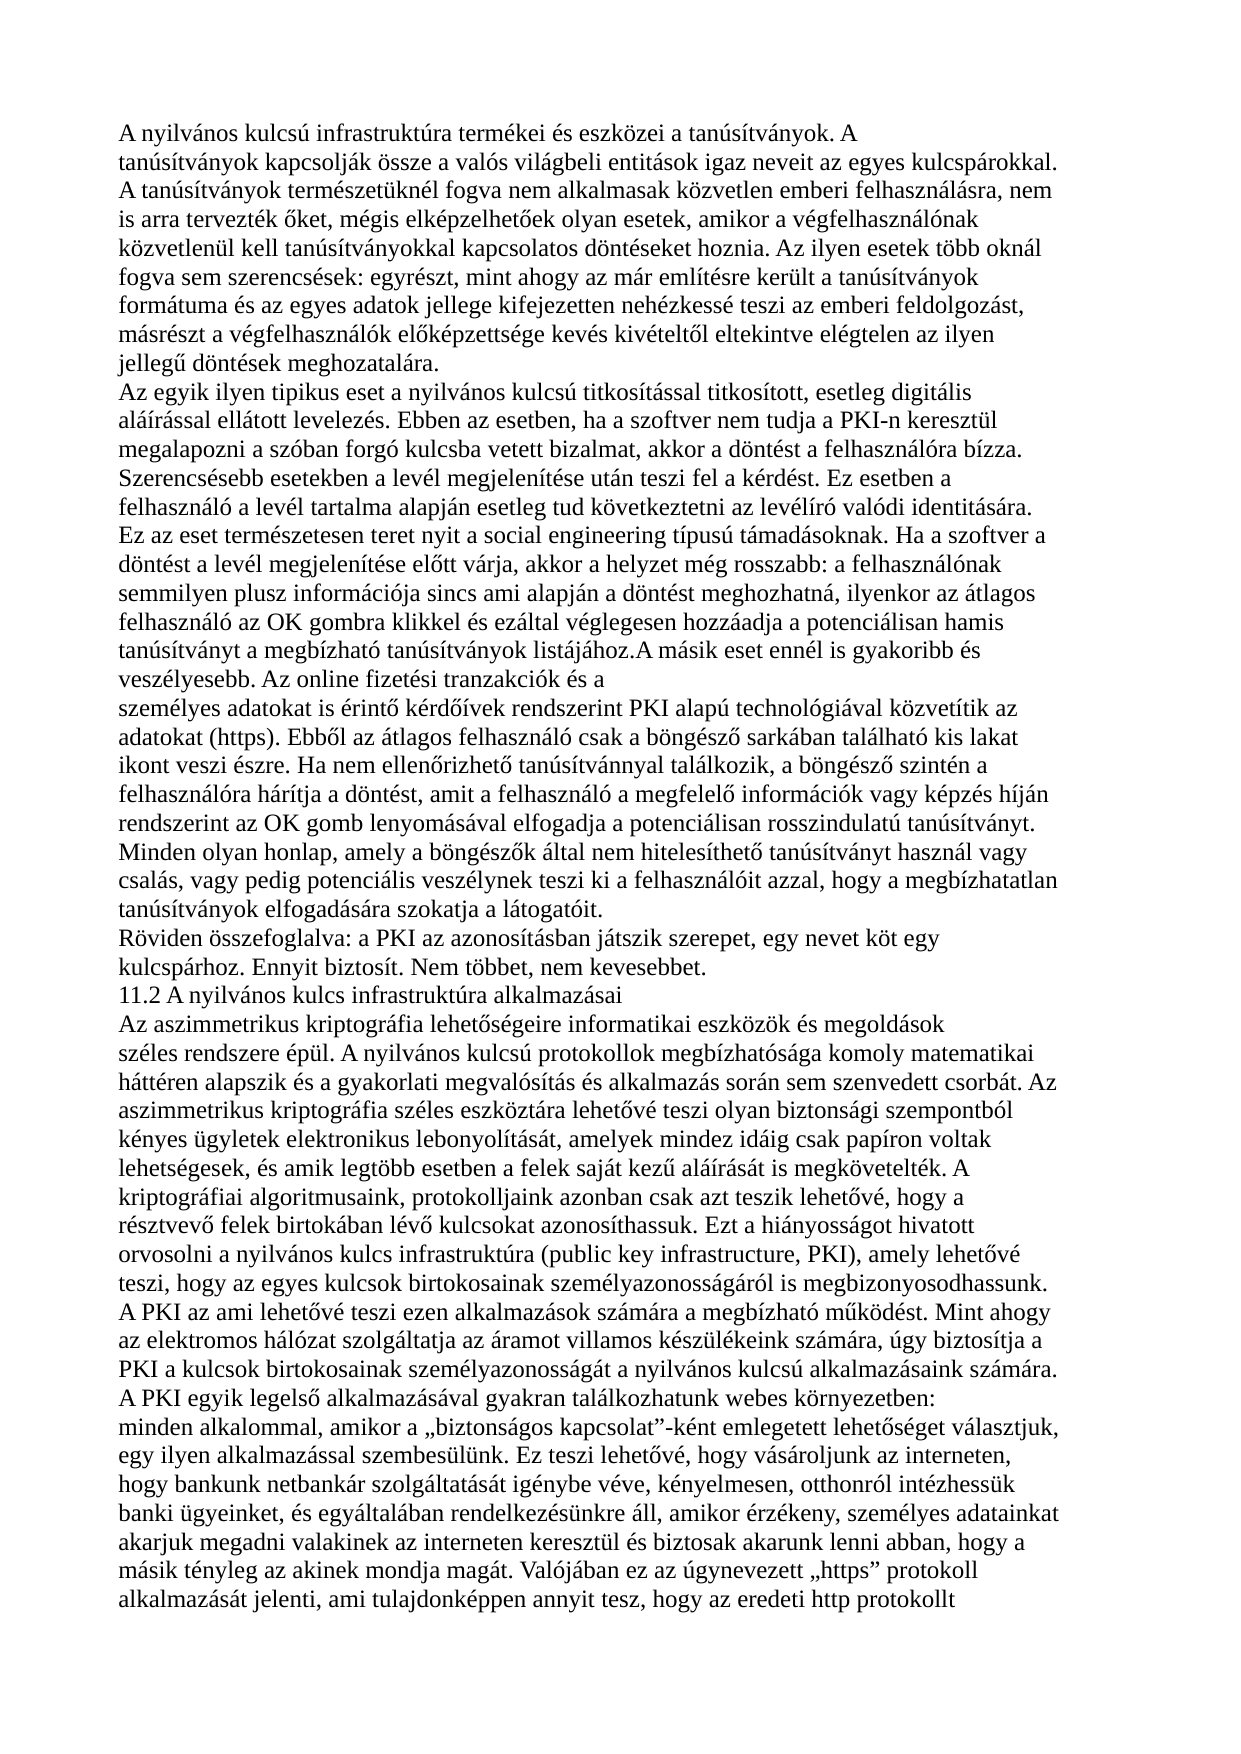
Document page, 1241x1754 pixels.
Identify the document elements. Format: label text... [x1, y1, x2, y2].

text másik tényleg az akinek mondja magát. Valójában ez az úgynevezett „https” protokoll [118, 1556, 1122, 1584]
text akarjuk megadni valakinek az interneten keresztül és biztosak akarunk lenni abban, hogy a [118, 1527, 1122, 1556]
text lehetségesek, és amik legtöbb esetben a felek saját kezű aláírását is megkövetelték. A [118, 1153, 1122, 1182]
text felhasználó a levél tartalma alapján esetleg tud következtetni az levélíró valódi identitására. [118, 492, 1122, 521]
text Röviden összefoglalva: a PKI az azonosításban játszik szerepet, egy nevet köt egy [118, 923, 1122, 952]
text háttéren alapszik és a gyakorlati megvalósítás és alkalmazás során sem szenvedett csorbát. Az [118, 1067, 1122, 1096]
text aszimmetrikus kriptográfia széles eszköztára lehetővé teszi olyan biztonsági szempontból [118, 1096, 1122, 1124]
text is arra tervezték őket, mégis elképzelhetőek olyan esetek, amikor a végfelhasználónak [118, 204, 1122, 233]
text tanúsítványt a megbízható tanúsítványok listájához.A másik eset ennél is gyakoribb és veszélyesebb. Az online fizetési tranzakciók és a [118, 636, 1122, 693]
text közvetlenül kell tanúsítványokkal kapcsolatos döntéseket hoznia. Az ilyen esetek több oknál [118, 233, 1122, 262]
text aláírással ellátott levelezés. Ebben az esetben, ha a szoftver nem tudja a PKI-n keresztül [118, 406, 1122, 434]
text A tanúsítványok természetüknél fogva nem alkalmasak közvetlen emberi felhasználásra, nem [118, 176, 1122, 204]
text PKI a kulcsok birtokosainak személyazonosságát a nyilvános kulcsú alkalmazásaink számára. [118, 1354, 1122, 1383]
text felhasználóra hárítja a döntést, amit a felhasználó a megfelelő információk vagy képzés híján [118, 779, 1122, 808]
text másrészt a végfelhasználók előképzettsége kevés kivételtől eltekintve elégtelen az ilyen [118, 319, 1122, 348]
text A PKI egyik legelső alkalmazásával gyakran találkozhatunk webes környezetben: [118, 1383, 1122, 1412]
text A PKI az ami lehetővé teszi ezen alkalmazások számára a megbízható működést. Mint ahogy [118, 1297, 1122, 1326]
text résztvevő felek birtokában lévő kulcsokat azonosíthassuk. Ezt a hiányosságot hivatott [118, 1211, 1122, 1239]
text döntést a levél megjelenítése előtt várja, akkor a helyzet még rosszabb: a felhasználónak [118, 549, 1122, 578]
text fogva sem szerencsések: egyrészt, mint ahogy az már említésre került a tanúsítványok [118, 262, 1122, 291]
text Minden olyan honlap, amely a böngészők által nem hitelesíthető tanúsítványt használ vagy [118, 837, 1122, 866]
text Szerencsésebb esetekben a levél megjelenítése után teszi fel a kérdést. Ez esetben a [118, 463, 1122, 492]
text kulcspárhoz. Ennyit biztosít. Nem többet, nem kevesebbet. [118, 952, 1122, 981]
text csalás, vagy pedig potenciális veszélynek teszi ki a felhasználóit azzal, hogy a megbízhatatlan [118, 866, 1122, 894]
text kényes ügyletek elektronikus lebonyolítását, amelyek mindez idáig csak papíron voltak [118, 1124, 1122, 1153]
text minden alkalommal, amikor a „biztonságos kapcsolat”-ként emlegetett lehetőséget választjuk, [118, 1412, 1122, 1441]
text személyes adatokat is érintő kérdőívek rendszerint PKI alapú technológiával közvetítik az [118, 693, 1122, 722]
text adatokat (https). Ebből az átlagos felhasználó csak a böngésző sarkában található kis lakat [118, 722, 1122, 751]
text rendszerint az OK gomb lenyomásával elfogadja a potenciálisan rosszindulatú tanúsítványt. [118, 808, 1122, 837]
text alkalmazását jelenti, ami tulajdonképpen annyit tesz, hogy az eredeti http protokollt [118, 1584, 1122, 1613]
text egy ilyen alkalmazással szembesülünk. Ez teszi lehetővé, hogy vásároljunk az interneten, [118, 1441, 1122, 1469]
text Az aszimmetrikus kriptográfia lehetőségeire informatikai eszközök és megoldások [118, 1009, 1122, 1038]
text 11.2 A nyilvános kulcs infrastruktúra alkalmazásai [118, 981, 1122, 1009]
text formátuma és az egyes adatok jellege kifejezetten nehézkessé teszi az emberi feldolgozást, [118, 291, 1122, 319]
text széles rendszere épül. A nyilvános kulcsú protokollok megbízhatósága komoly matematikai [118, 1038, 1122, 1067]
text felhasználó az OK gombra klikkel és ezáltal véglegesen hozzáadja a potenciálisan hamis [118, 607, 1122, 636]
text Ez az eset természetesen teret nyit a social engineering típusú támadásoknak. Ha a szoftver a [118, 521, 1122, 549]
text hogy bankunk netbankár szolgáltatását igénybe véve, kényelmesen, otthonról intézhessük [118, 1469, 1122, 1498]
text jellegű döntések meghozatalára. [118, 348, 1122, 377]
text kriptográfiai algoritmusaink, protokolljaink azonban csak azt teszik lehetővé, hogy a [118, 1182, 1122, 1211]
text Az egyik ilyen tipikus eset a nyilvános kulcsú titkosítással titkosított, esetleg digitális [118, 377, 1122, 406]
text semmilyen plusz információja sincs ami alapján a döntést meghozhatná, ilyenkor az átlagos [118, 578, 1122, 607]
text orvosolni a nyilvános kulcs infrastruktúra (public key infrastructure, PKI), amely lehetővé [118, 1239, 1122, 1268]
text tanúsítványok elfogadására szokatja a látogatóit. [118, 894, 1122, 923]
text ikont veszi észre. Ha nem ellenőrizhető tanúsítvánnyal találkozik, a böngésző szintén a [118, 751, 1122, 779]
text A nyilvános kulcsú infrastruktúra termékei és eszközei a tanúsítványok. A [118, 118, 1122, 147]
text az elektromos hálózat szolgáltatja az áramot villamos készülékeink számára, úgy biztosítja a [118, 1326, 1122, 1354]
text megalapozni a szóban forgó kulcsba vetett bizalmat, akkor a döntést a felhasználóra bízza. [118, 434, 1122, 463]
text tanúsítványok kapcsolják össze a valós világbeli entitások igaz neveit az egyes kulcspárokkal. [118, 147, 1122, 176]
text banki ügyeinket, és egyáltalában rendelkezésünkre áll, amikor érzékeny, személyes adatainkat [118, 1498, 1122, 1527]
text teszi, hogy az egyes kulcsok birtokosainak személyazonosságáról is megbizonyosodhassunk. [118, 1268, 1122, 1297]
